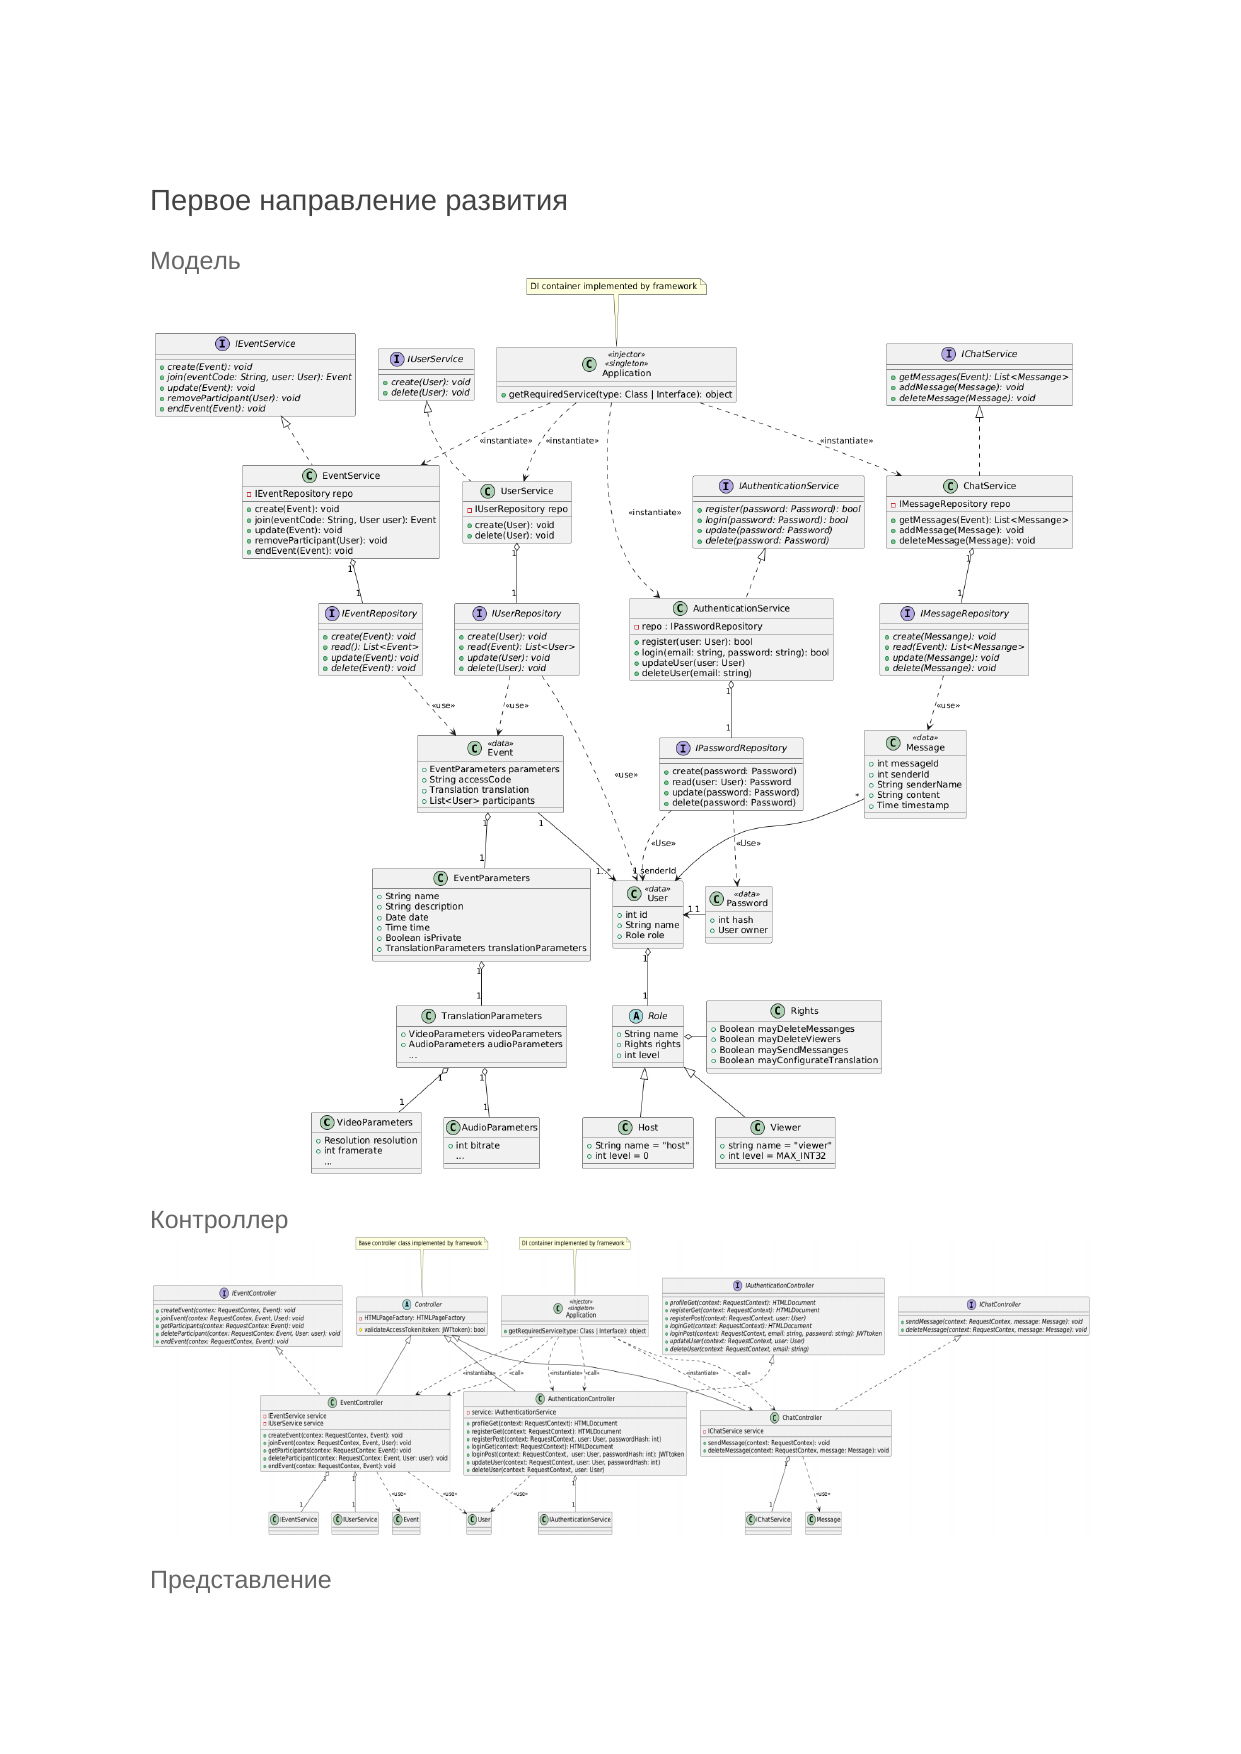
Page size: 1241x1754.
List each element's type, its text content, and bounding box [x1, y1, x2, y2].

subtitle Первое направление развития [150, 183, 1090, 217]
subtitle Представление [150, 1566, 1090, 1594]
picture [150, 1234, 1091, 1537]
subtitle Контроллер [150, 1206, 1090, 1234]
picture [150, 274, 1076, 1177]
subtitle Модель [150, 246, 1090, 1176]
